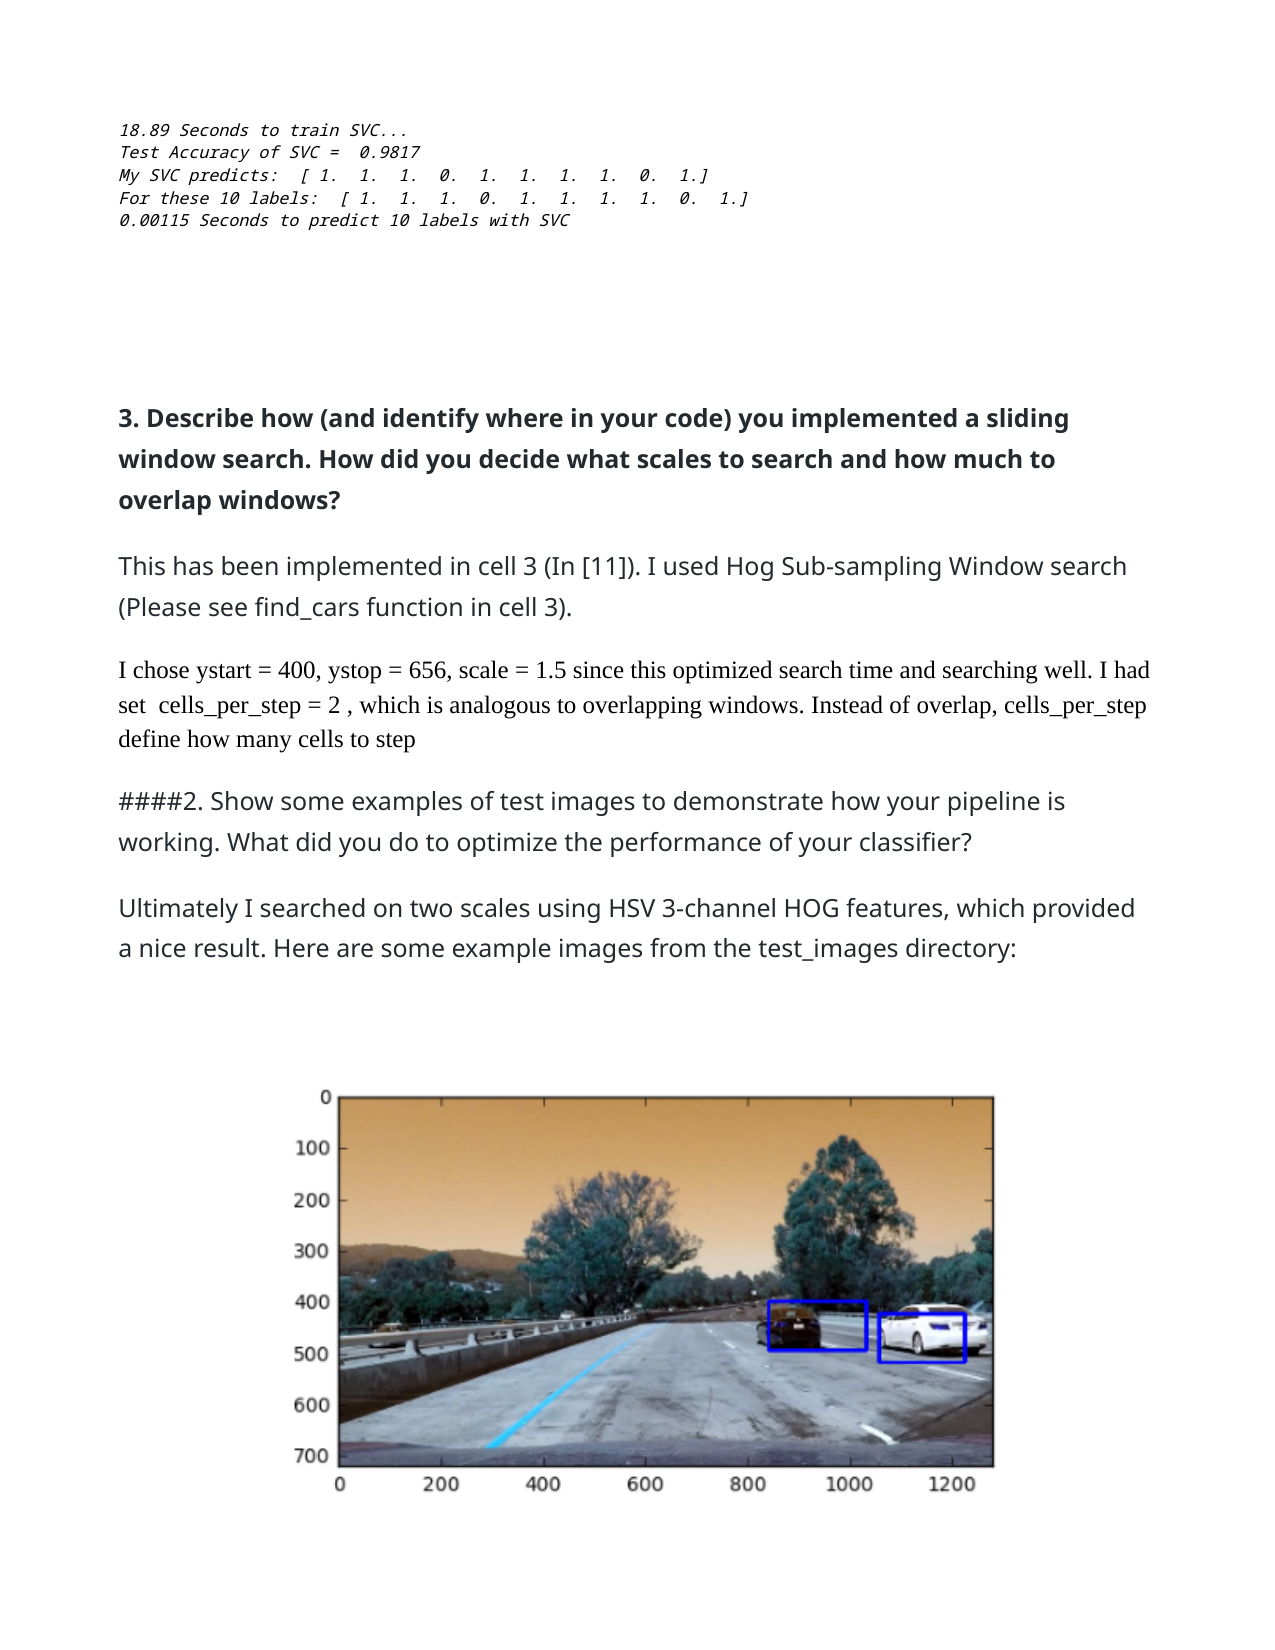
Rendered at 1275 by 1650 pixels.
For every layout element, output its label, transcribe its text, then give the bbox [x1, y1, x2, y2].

picture [237, 1062, 1038, 1513]
text Test Accuracy of SVC = 0.9817 [118, 141, 1157, 163]
text My SVC predicts: [ 1. 1. 1. 0. 1. 1. 1. 1. 0. 1.] [118, 163, 1157, 186]
text This has been implemented in cell 3 (In [11]). I used Hog Sub-sampling Window search (Please see find_cars function in cell 3). [118, 548, 1157, 623]
text For these 10 labels: [ 1. 1. 1. 0. 1. 1. 1. 1. 0. 1.] [118, 186, 1157, 209]
text 3. Describe how (and identify where in your code) you implemented a sliding window search. How did you decide what scales to search and how much to overlap windows? [118, 401, 1157, 517]
text og Sub-sampling Window Search [118, 340, 1157, 370]
text 18.89 Seconds to train SVC... [118, 118, 1157, 141]
text Ultimately I searched on two scales using HSV 3-channel HOG features, which provided a nice result. Here are some example images from the test_images directory: [118, 890, 1157, 965]
text 0.00115 Seconds to predict 10 labels with SVC [118, 209, 1157, 232]
text ####2. Show some examples of test images to demonstrate how your pipeline is working. What did you do to optimize the performance of your classifier? [118, 784, 1157, 858]
text H [118, 279, 1157, 309]
text I chose ystart = 400, ystop = 656, scale = 1.5 since this optimized search time and searching well. I had set cells_per_step = 2 , which is analogous to overlapping windows. Instead of overlap, cells_per_step define how many cells to step [118, 655, 1157, 753]
